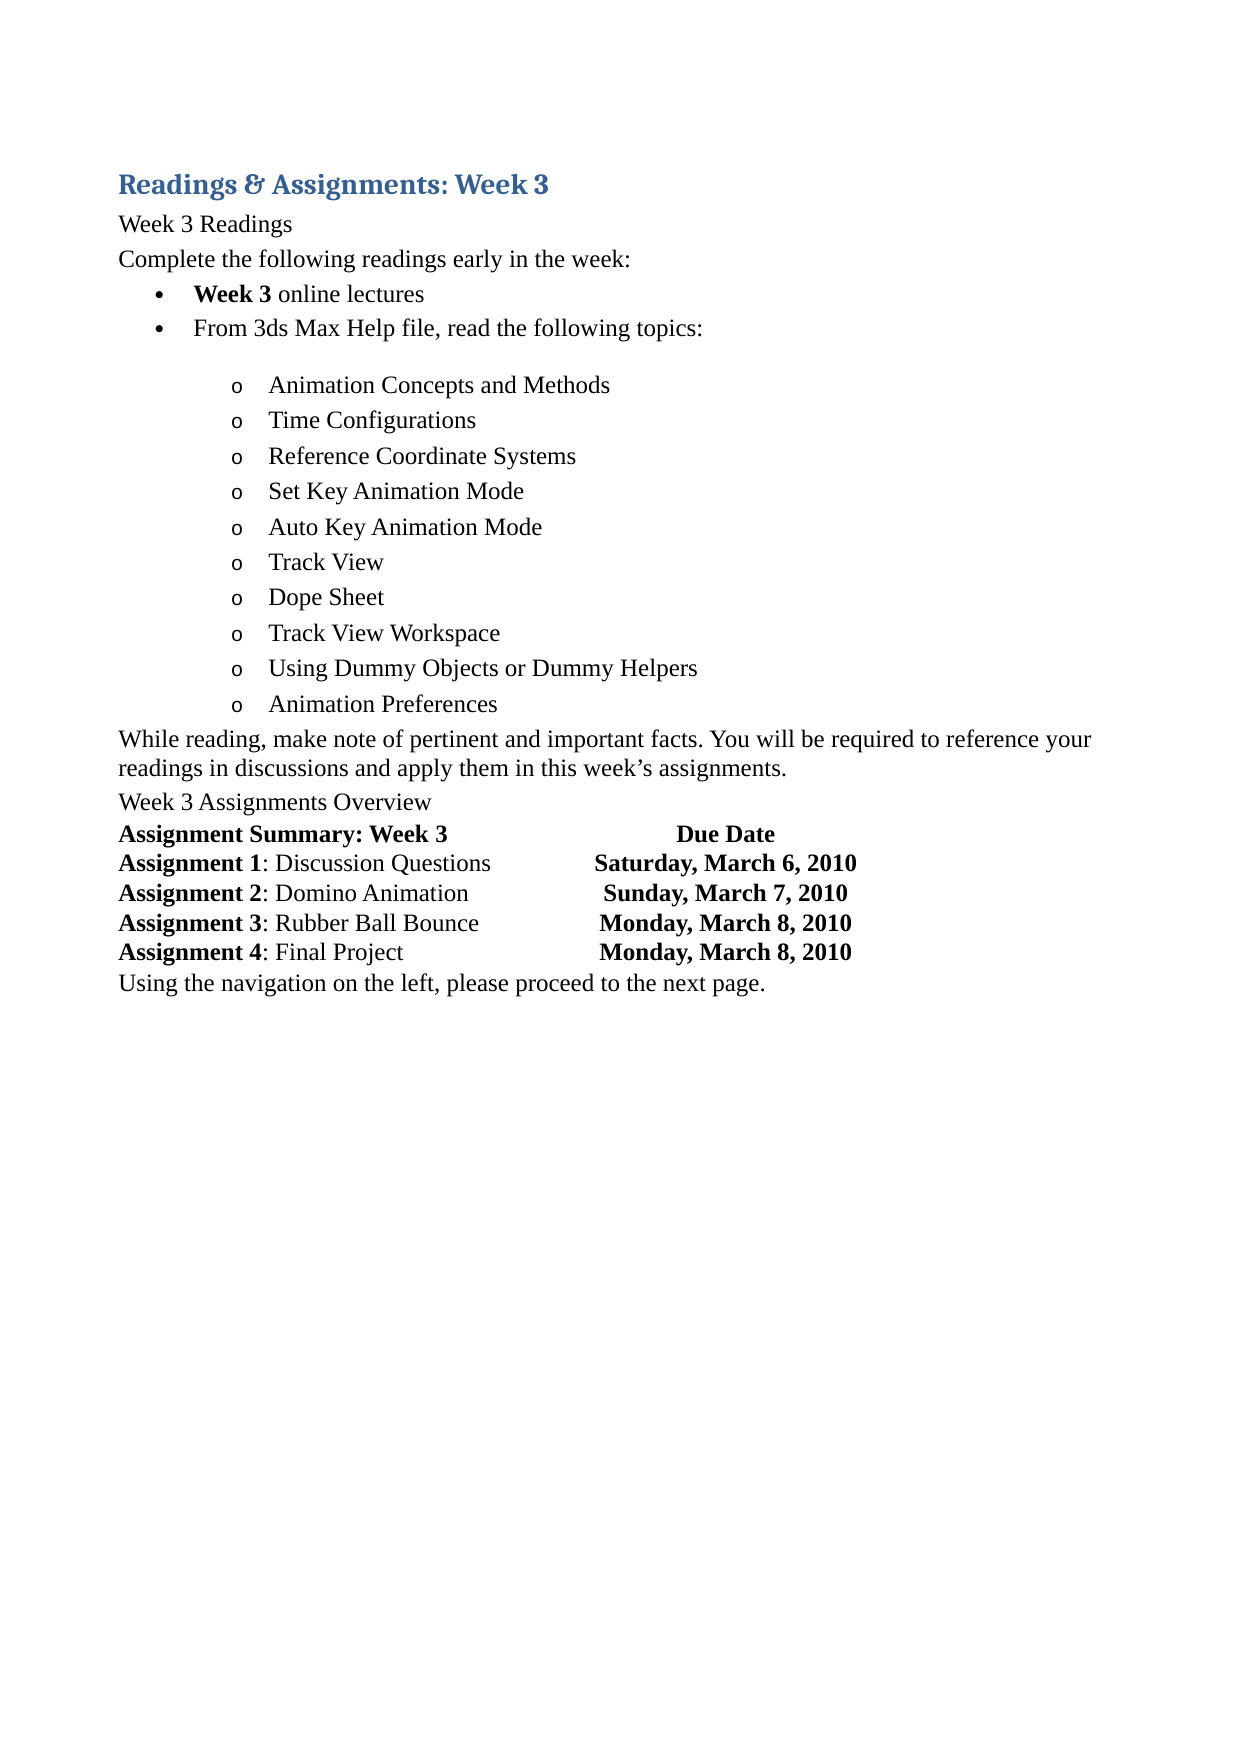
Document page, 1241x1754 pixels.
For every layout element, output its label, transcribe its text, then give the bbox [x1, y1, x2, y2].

table_cell Saturday, March 6, 2010 [585, 848, 867, 877]
list Using Dummy Objects or Dummy Helpers [231, 653, 1122, 683]
table_cell Assignment 2: Domino Animation [118, 877, 584, 908]
table_cell Assignment 3: Rubber Ball Bounce [118, 908, 584, 937]
list Dope Sheet [231, 582, 1122, 612]
list Animation Preferences [231, 689, 1122, 718]
text Week 3 Readings [118, 209, 1122, 238]
table_header Due Date [585, 819, 867, 848]
table_cell Assignment 1: Discussion Questions [118, 848, 584, 877]
list Track View [231, 547, 1122, 577]
table_header Assignment Summary: Week 3 [118, 819, 584, 848]
list Set Key Animation Mode [231, 476, 1122, 506]
table_cell Monday, March 8, 2010 [585, 937, 867, 965]
list Time Configurations [231, 405, 1122, 435]
subtitle Readings & Assignments: Week 3 [118, 168, 1122, 202]
text Using the navigation on the left, please proceed to the next page. [118, 968, 1122, 997]
list From 3ds Max Help file, read the following topics: [156, 313, 1122, 342]
list Track View Workspace [231, 618, 1122, 647]
list Animation Concepts and Methods [231, 370, 1122, 399]
list Reference Coordinate Systems [231, 441, 1122, 470]
table_cell Monday, March 8, 2010 [585, 908, 867, 937]
list Auto Key Animation Mode [231, 512, 1122, 541]
text While reading, make note of pertinent and important facts. You will be required to reference your readings in discussions and apply them in this week’s assignments. [118, 724, 1122, 782]
table_cell Sunday, March 7, 2010 [585, 877, 867, 908]
table_cell Assignment 4: Final Project [118, 937, 584, 965]
text Week 3 Assignments Overview [118, 787, 1122, 816]
text Complete the following readings early in the week: [118, 244, 1122, 273]
list Week 3 online lectures [156, 279, 1122, 307]
